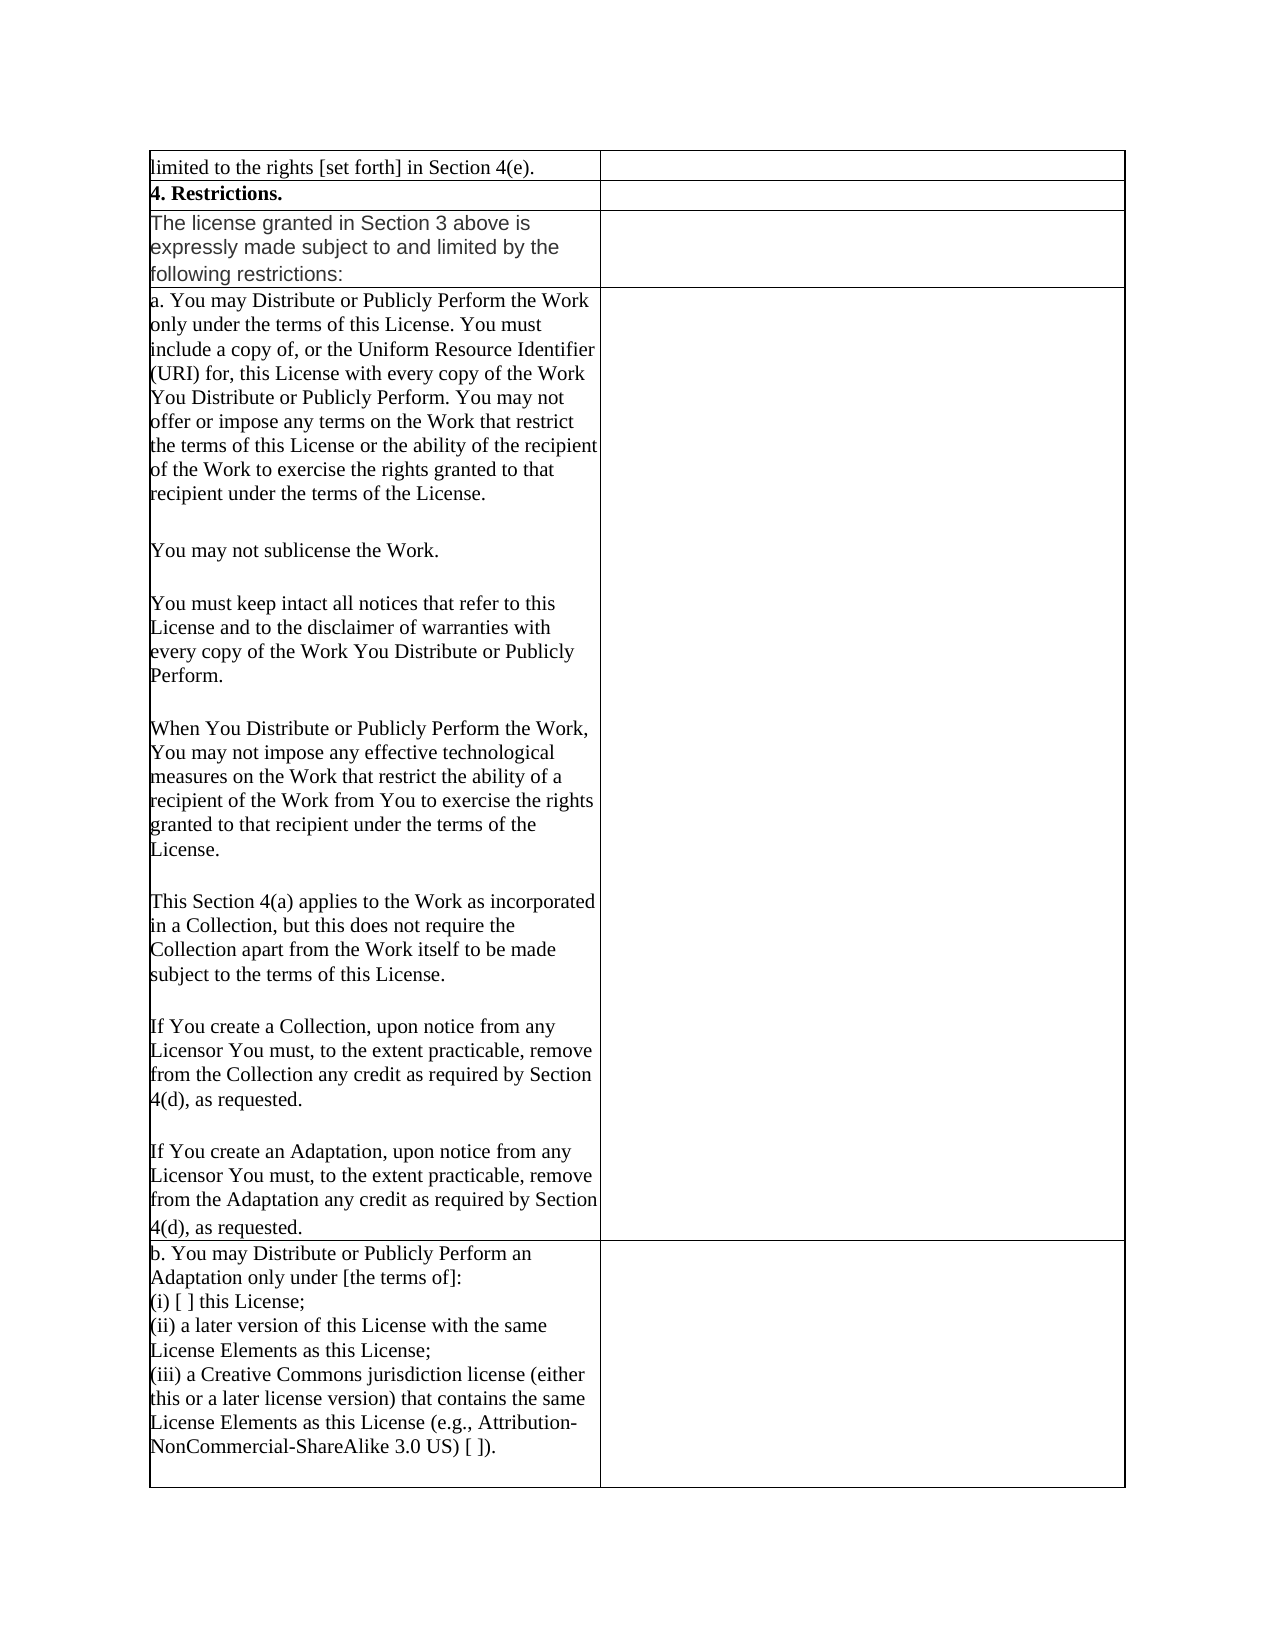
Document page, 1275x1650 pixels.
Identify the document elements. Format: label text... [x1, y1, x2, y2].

table_cell [601, 181, 1124, 209]
table_cell b. You may Distribute or Publicly Perform an Adaptation only under [the terms of]: (i) [ ] this License; (ii) a later version of this License with the same License Elements as this License; (iii) a Creative Commons jurisdiction license (either this or a later license version) that contains the same License Elements as this License (e.g., Attribution-NonCommercial-ShareAlike 3.0 US) [ ]). [151, 1241, 600, 1487]
table_cell limited to the rights [set forth] in Section 4(e). [151, 151, 600, 180]
table_cell [601, 1241, 1124, 1487]
table_cell a. You may Distribute or Publicly Perform the Work only under the terms of this License. You must include a copy of, or the Uniform Resource Identifier (URI) for, this License with every copy of the Work You Distribute or Publicly Perform. You may not offer or impose any terms on the Work that restrict the terms of this License or the ability of the recipient of the Work to exercise the rights granted to that recipient under the terms of the License. You may not sublicense the Work. You must keep intact all notices that refer to this License and to the disclaimer of warranties with every copy of the Work You Distribute or Publicly Perform. When You Distribute or Publicly Perform the Work, You may not impose any effective technological measures on the Work that restrict the ability of a recipient of the Work from You to exercise the rights granted to that recipient under the terms of the License. This Section 4(a) applies to the Work as incorporated in a Collection, but this does not require the Collection apart from the Work itself to be made subject to the terms of this License. If You create a Collection, upon notice from any Licensor You must, to the extent practicable, remove from the Collection any credit as required by Section 4(d), as requested. If You create an Adaptation, upon notice from any Licensor You must, to the extent practicable, remove from the Adaptation any credit as required by Section 4(d), as requested. [151, 288, 600, 1240]
table_cell 4. Restrictions. [151, 181, 600, 209]
table_cell [601, 151, 1124, 180]
table_cell The license granted in Section 3 above is expressly made subject to and limited by the following restrictions: [151, 211, 600, 287]
table_cell [601, 288, 1124, 1240]
table_cell [601, 211, 1124, 287]
